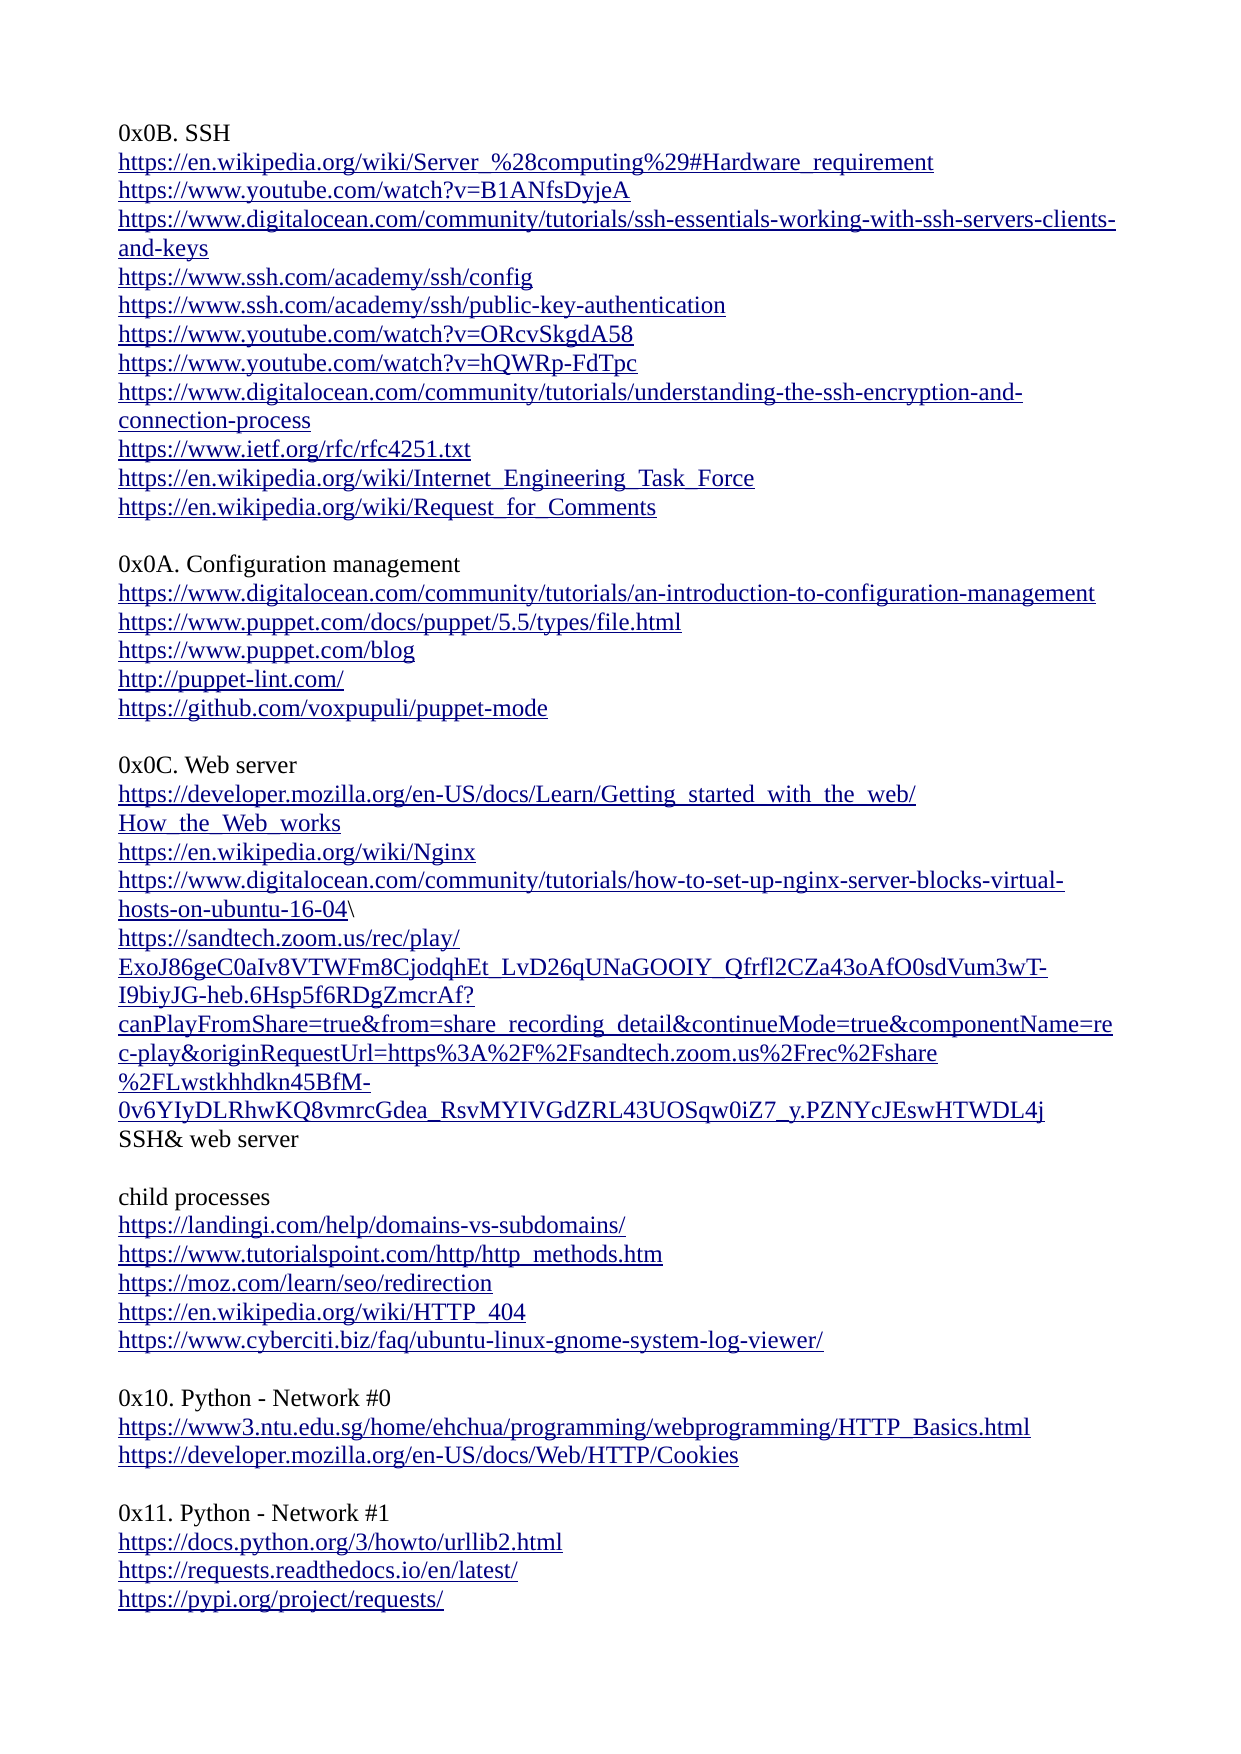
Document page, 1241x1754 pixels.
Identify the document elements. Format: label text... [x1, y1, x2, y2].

text https://www.puppet.com/docs/puppet/5.5/types/file.html [118, 607, 1122, 636]
text https://www.youtube.com/watch?v=hQWRp-FdTpc [118, 348, 1122, 377]
text https://www.ietf.org/rfc/rfc4251.txt [118, 434, 1122, 463]
text 0x0A. Configuration management [118, 549, 1122, 578]
text https://en.wikipedia.org/wiki/Internet_Engineering_Task_Force [118, 463, 1122, 492]
text 0x0C. Web server [118, 751, 1122, 779]
text https://moz.com/learn/seo/redirection [118, 1268, 1122, 1297]
text https://landingi.com/help/domains-vs-subdomains/ [118, 1211, 1122, 1239]
text https://docs.python.org/3/howto/urllib2.html [118, 1527, 1122, 1556]
text child processes [118, 1182, 1122, 1211]
text https://github.com/voxpupuli/puppet-mode [118, 693, 1122, 722]
text https://en.wikipedia.org/wiki/Server_%28computing%29#Hardware_requirement [118, 147, 1122, 176]
text https://en.wikipedia.org/wiki/HTTP_404 [118, 1297, 1122, 1326]
text https://en.wikipedia.org/wiki/Request_for_Comments [118, 492, 1122, 521]
text https://www.ssh.com/academy/ssh/config [118, 262, 1122, 291]
text https://requests.readthedocs.io/en/latest/ [118, 1556, 1122, 1584]
text https://www.cyberciti.biz/faq/ubuntu-linux-gnome-system-log-viewer/ [118, 1326, 1122, 1354]
text https://www.digitalocean.com/community/tutorials/how-to-set-up-nginx-server-blocks-virtual-hosts-on-ubuntu-16-04\ [118, 866, 1122, 923]
text https://www.ssh.com/academy/ssh/public-key-authentication [118, 291, 1122, 319]
text https://www3.ntu.edu.sg/home/ehchua/programming/webprogramming/HTTP_Basics.html [118, 1412, 1122, 1441]
text https://pypi.org/project/requests/ [118, 1584, 1122, 1613]
text 0x0B. SSH [118, 118, 1122, 147]
text https://developer.mozilla.org/en-US/docs/Learn/Getting_started_with_the_web/How_the_Web_works [118, 779, 1122, 837]
text https://www.youtube.com/watch?v=B1ANfsDyjeA [118, 176, 1122, 204]
text https://www.digitalocean.com/community/tutorials/ssh-essentials-working-with-ssh-servers-clients-and-keys [118, 204, 1122, 262]
text 0x11. Python - Network #1 [118, 1498, 1122, 1527]
text https://www.digitalocean.com/community/tutorials/understanding-the-ssh-encryption-and-connection-process [118, 377, 1122, 434]
text https://www.digitalocean.com/community/tutorials/an-introduction-to-configuration-management [118, 578, 1122, 607]
text http://puppet-lint.com/ [118, 664, 1122, 693]
text https://www.tutorialspoint.com/http/http_methods.htm [118, 1239, 1122, 1268]
text https://www.puppet.com/blog [118, 636, 1122, 664]
text https://www.youtube.com/watch?v=ORcvSkgdA58 [118, 319, 1122, 348]
text https://en.wikipedia.org/wiki/Nginx [118, 837, 1122, 866]
text https://sandtech.zoom.us/rec/play/ExoJ86geC0aIv8VTWFm8CjodqhEt_LvD26qUNaGOOIY_Qfrfl2CZa43oAfO0sdVum3wT-I9biyJG-heb.6Hsp5f6RDgZmcrAf?canPlayFromShare=true&from=share_recording_detail&continueMode=true&componentName=rec-play&originRequestUrl=https%3A%2F%2Fsandtech.zoom.us%2Frec%2Fshare%2FLwstkhhdkn45BfM-0v6YIyDLRhwKQ8vmrcGdea_RsvMYIVGdZRL43UOSqw0iZ7_y.PZNYcJEswHTWDL4j SSH& web server [118, 923, 1122, 1153]
text https://developer.mozilla.org/en-US/docs/Web/HTTP/Cookies [118, 1441, 1122, 1469]
text 0x10. Python - Network #0 [118, 1383, 1122, 1412]
